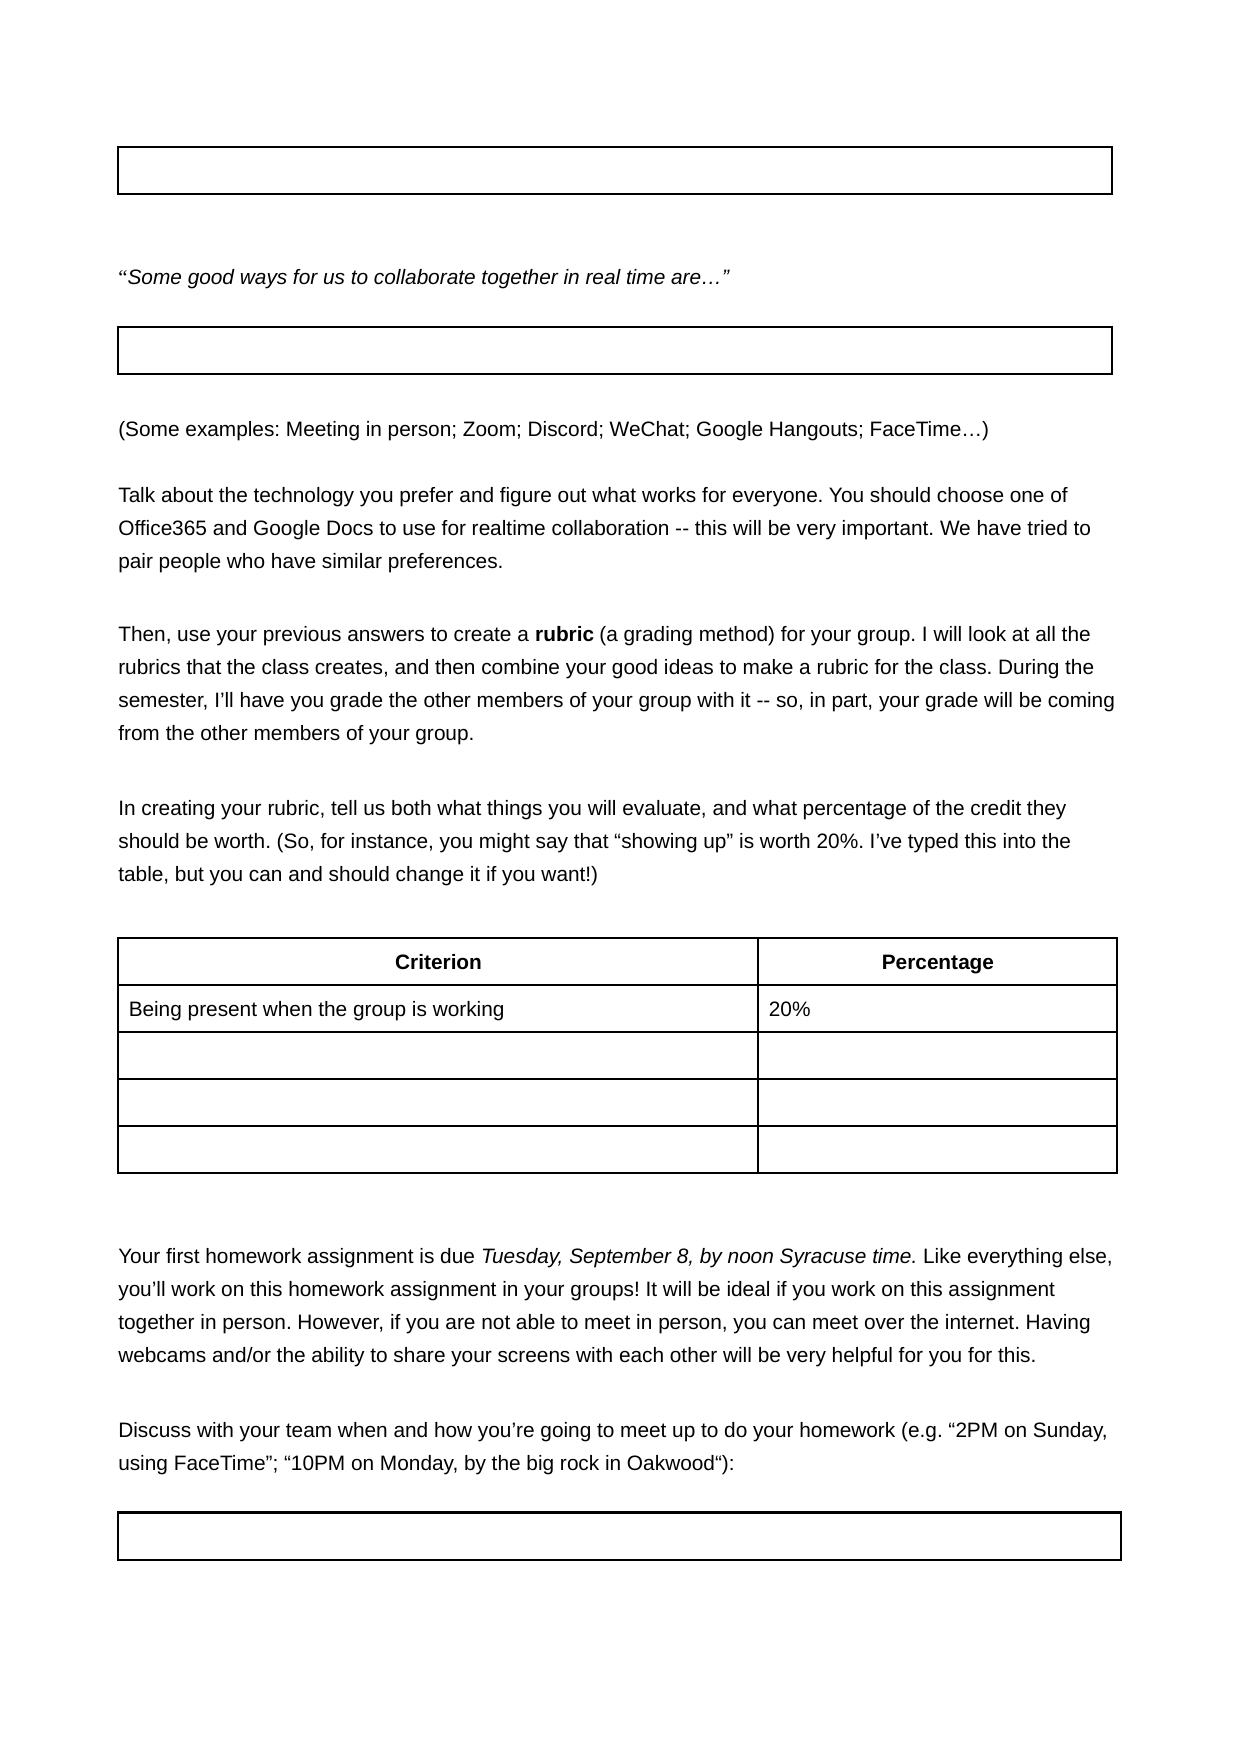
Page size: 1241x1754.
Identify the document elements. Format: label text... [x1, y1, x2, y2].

table_cell [759, 1080, 1116, 1125]
table_cell [119, 1080, 757, 1125]
text Discuss with your team when and how you’re going to meet up to do your homework (e.g. “2PM on Sunday, using FaceTime”; “10PM on Monday, by the big rock in Oakwood“): [118, 1418, 1122, 1475]
text Your first homework assignment is due Tuesday, September 8, by noon Syracuse time. Like everything else, you’ll work on this homework assignment in your groups! It will be ideal if you work on this assignment together in person. However, if you are not able to meet in person, you can meet over the internet. Having webcams and/or the ability to share your screens with each other will be very helpful for you for this. [118, 1243, 1122, 1367]
text “Some good ways for us to collaborate together in real time are…” [118, 264, 1122, 289]
text Then, use your previous answers to create a rubric (a grading method) for your group. I will look at all the rubrics that the class creates, and then combine your good ideas to make a rubric for the class. During the semester, I’ll have you grade the other members of your group with it -- so, in part, your grade will be coming from the other members of your group. [118, 621, 1122, 744]
text (Some examples: Meeting in person; Zoom; Discord; WeChat; Google Hangouts; FaceTime…) [118, 417, 1122, 441]
table_header [119, 148, 1111, 193]
table_cell 20% [759, 986, 1116, 1031]
table_header [119, 328, 1111, 372]
table_header Percentage [759, 939, 1116, 984]
table_header [119, 1514, 1120, 1558]
table_cell [119, 1127, 757, 1172]
table_header Criterion [119, 939, 757, 984]
table_cell [759, 1127, 1116, 1172]
table_cell [759, 1033, 1116, 1078]
text In creating your rubric, tell us both what things you will evaluate, and what percentage of the credit they should be worth. (So, for instance, you might say that “showing up” is worth 20%. I’ve typed this into the table, but you can and should change it if you want!) [118, 796, 1122, 886]
text Talk about the technology you prefer and figure out what works for everyone. You should choose one of Office365 and Google Docs to use for realtime collaboration -- this will be very important. We have tried to pair people who have similar preferences. [118, 450, 1122, 573]
table_cell Being present when the group is working [119, 986, 757, 1031]
table_cell [119, 1033, 757, 1078]
